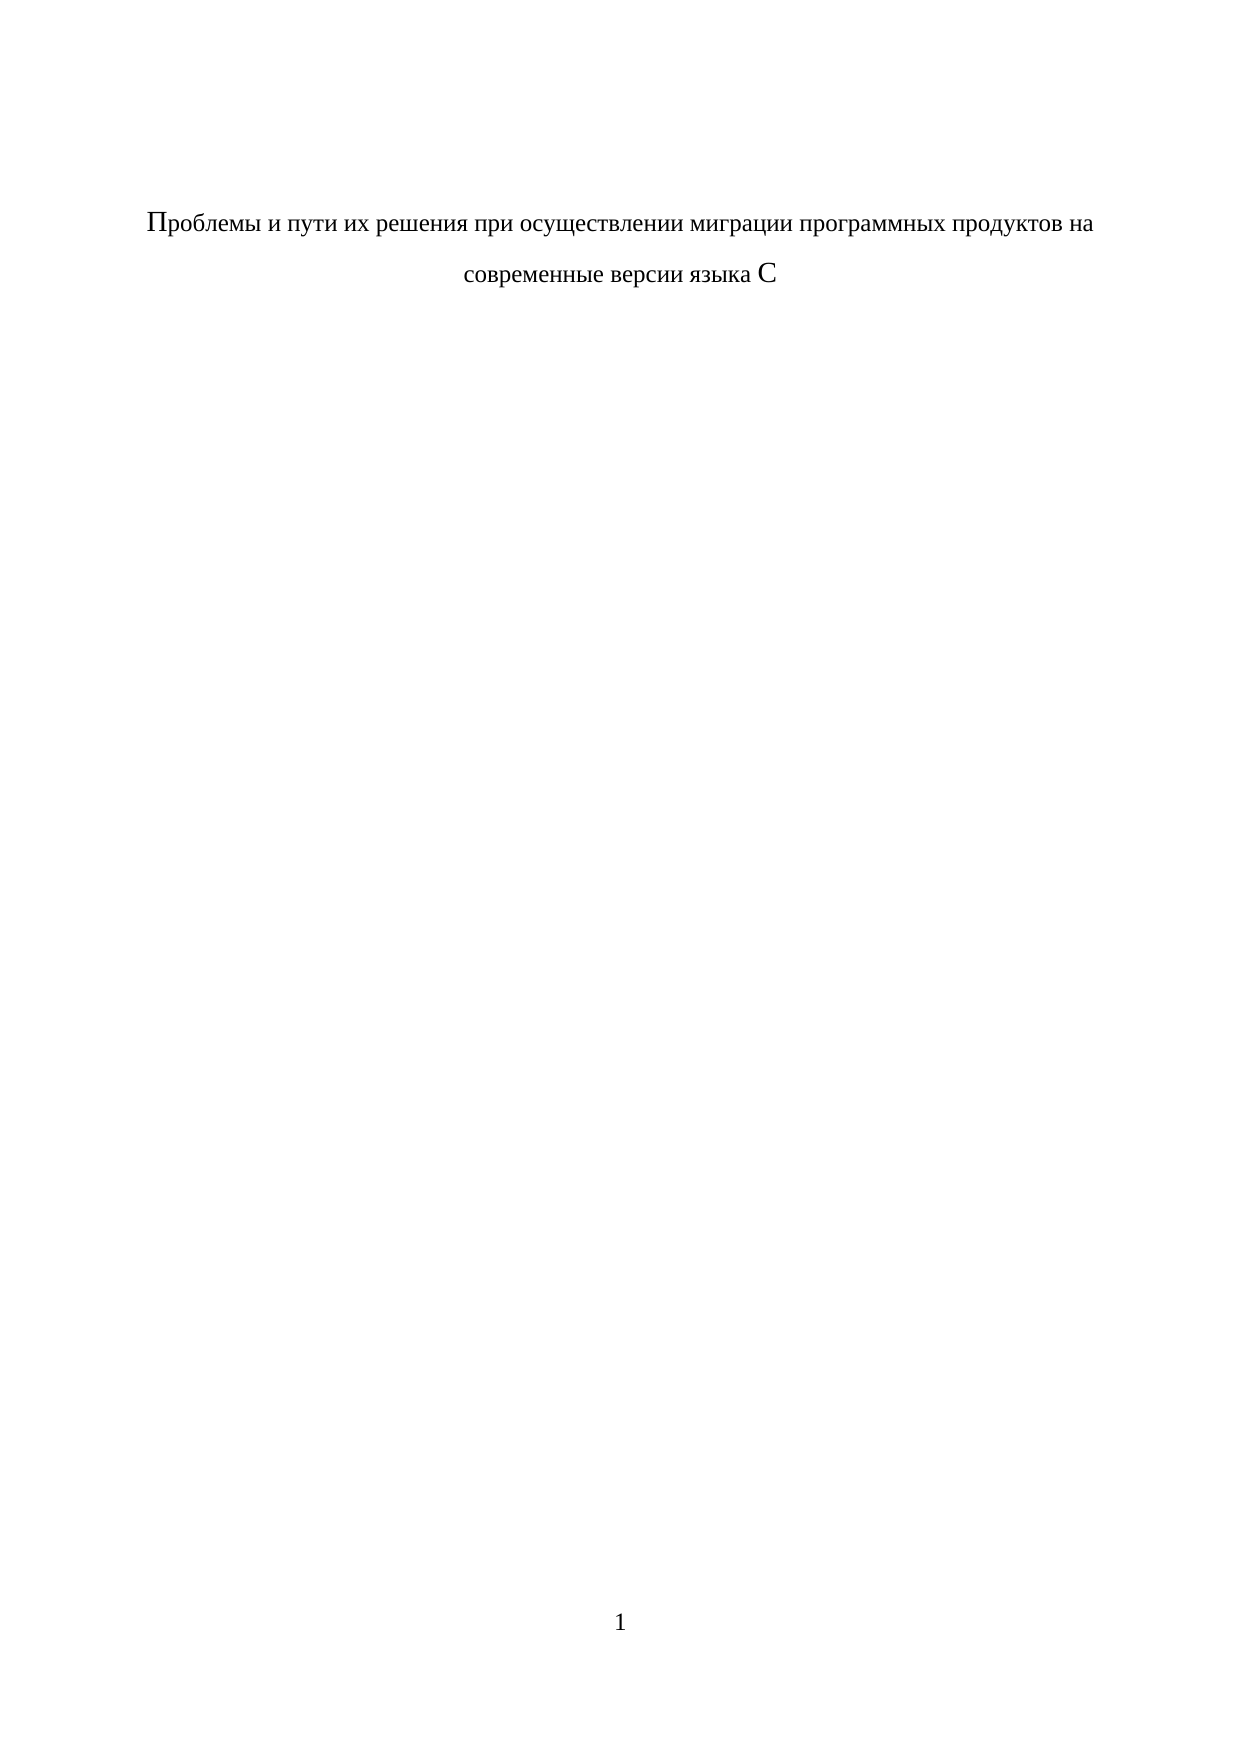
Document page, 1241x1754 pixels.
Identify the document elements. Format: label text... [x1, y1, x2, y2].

text Проблемы и пути их решения при осуществлении миграции программных продуктов на современные версии языка C [118, 204, 1122, 288]
